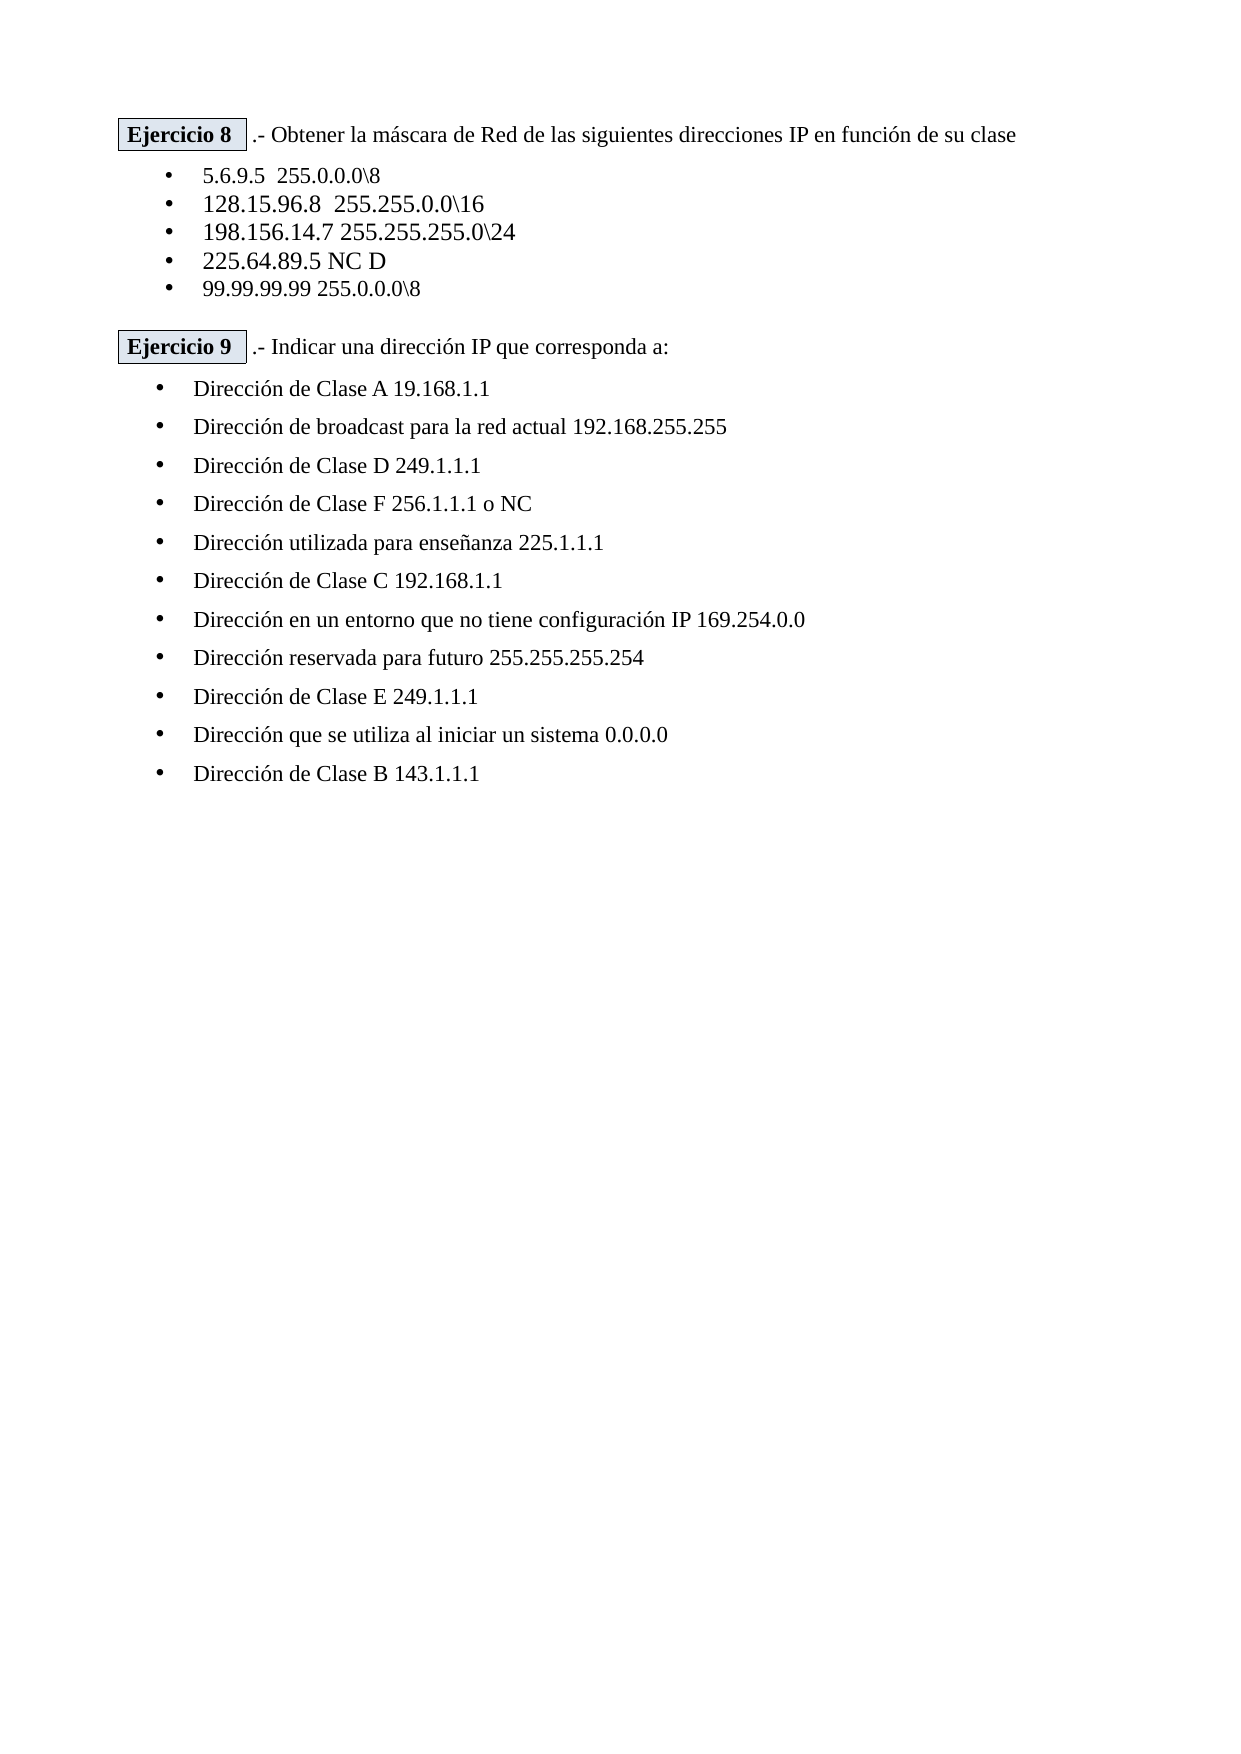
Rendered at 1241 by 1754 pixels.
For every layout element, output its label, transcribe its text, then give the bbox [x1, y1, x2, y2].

list Dirección reservada para futuro 255.255.255.254 [156, 644, 1122, 671]
list Dirección de broadcast para la red actual 192.168.255.255 [156, 413, 1122, 440]
list 128.15.96.8 255.255.0.0\16 [165, 189, 1122, 217]
list Dirección en un entorno que no tiene configuración IP 169.254.0.0 [156, 606, 1122, 633]
text .- Indicar una dirección IP que corresponda a: [247, 330, 1122, 363]
list 5.6.9.5 255.0.0.0\8 [165, 162, 1122, 189]
list Dirección de Clase D 249.1.1.1 [156, 452, 1122, 478]
text Ejercicio 9 [119, 331, 246, 363]
list Dirección utilizada para enseñanza 225.1.1.1 [156, 529, 1122, 556]
list Dirección de Clase F 256.1.1.1 o NC [156, 490, 1122, 517]
list Dirección de Clase B 143.1.1.1 [156, 760, 1122, 787]
list Dirección de Clase A 19.168.1.1 [156, 374, 1122, 401]
list Dirección de Clase C 192.168.1.1 [156, 567, 1122, 594]
list 198.156.14.7 255.255.255.0\24 [165, 217, 1122, 246]
list Dirección que se utiliza al iniciar un sistema 0.0.0.0 [156, 721, 1122, 748]
text .- Obtener la máscara de Red de las siguientes direcciones IP en función de su clase [247, 118, 1122, 151]
list 225.64.89.5 NC D [165, 246, 1122, 275]
list 99.99.99.99 255.0.0.0\8 [165, 275, 1122, 302]
text Ejercicio 8 [119, 119, 246, 150]
list Dirección de Clase E 249.1.1.1 [156, 683, 1122, 710]
